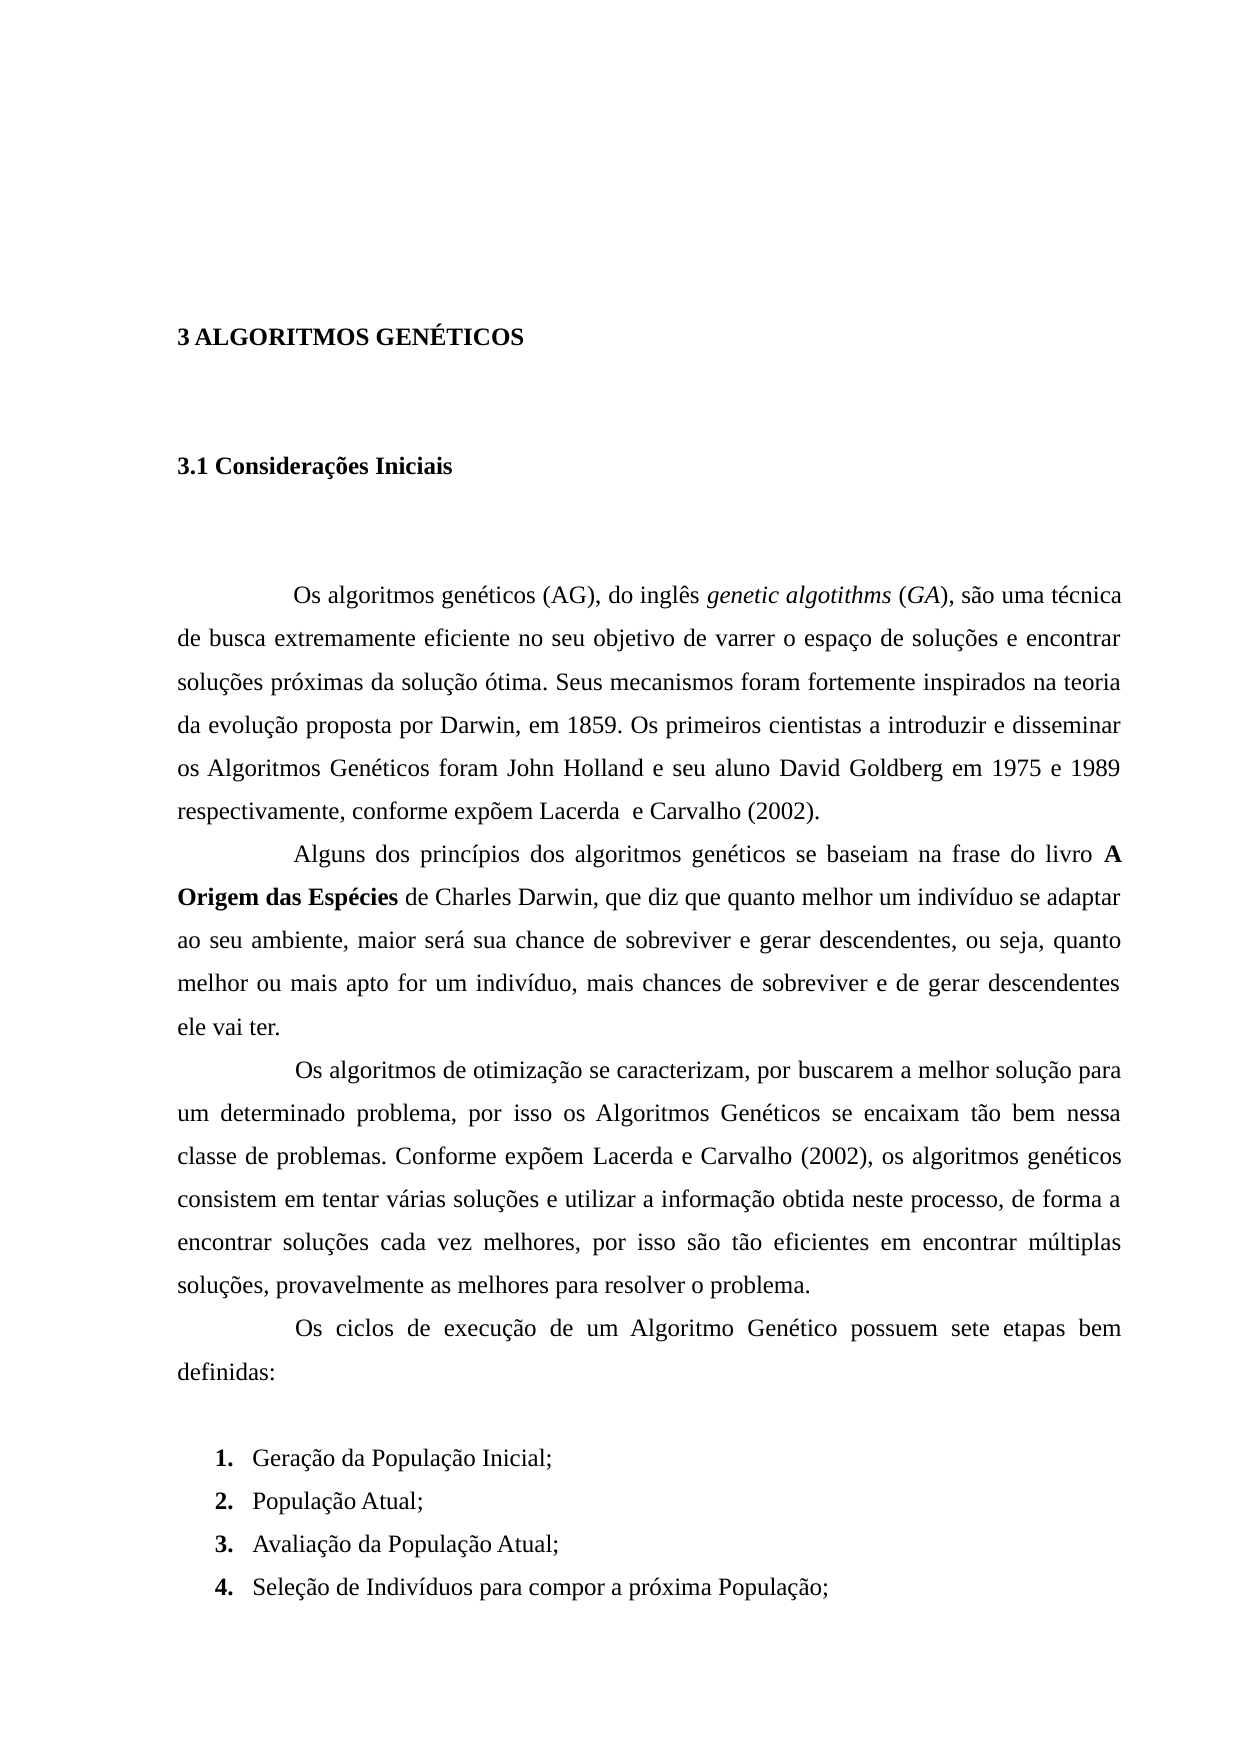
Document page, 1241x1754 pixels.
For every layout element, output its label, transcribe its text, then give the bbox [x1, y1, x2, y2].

text Os ciclos de execução de um Algoritmo Genético possuem sete etapas bem definidas: [177, 1313, 1122, 1385]
list Geração da População Inicial; [214, 1443, 1122, 1472]
text Os algoritmos genéticos (AG), do inglês genetic algotithms (GA), são uma técnica de busca extremamente eficiente no seu objetivo de varrer o espaço de soluções e encontrar soluções próximas da solução ótima. Seus mecanismos foram fortemente inspirados na teoria da evolução proposta por Darwin, em 1859. Os primeiros cientistas a introduzir e disseminar os Algoritmos Genéticos foram John Holland e seu aluno David Goldberg em 1975 e 1989 respectivamente, conforme expõem Lacerda e Carvalho (2002). [177, 580, 1122, 825]
text 3 ALGORITMOS GENÉTICOS [177, 322, 1122, 350]
list Avaliação da População Atual; [214, 1529, 1122, 1558]
list População Atual; [214, 1486, 1122, 1515]
text Alguns dos princípios dos algoritmos genéticos se baseiam na frase do livro A Origem das Espécies de Charles Darwin, que diz que quanto melhor um indivíduo se adaptar ao seu ambiente, maior será sua chance de sobreviver e gerar descendentes, ou seja, quanto melhor ou mais apto for um indivíduo, mais chances de sobreviver e de gerar descendentes ele vai ter. [177, 839, 1122, 1040]
text 3.1 Considerações Iniciais [177, 451, 1122, 480]
list Seleção de Indivíduos para compor a próxima População; [214, 1572, 1122, 1601]
text Os algoritmos de otimização se caracterizam, por buscarem a melhor solução para um determinado problema, por isso os Algoritmos Genéticos se encaixam tão bem nessa classe de problemas. Conforme expõem Lacerda e Carvalho (2002), os algoritmos genéticos consistem em tentar várias soluções e utilizar a informação obtida neste processo, de forma a encontrar soluções cada vez melhores, por isso são tão eficientes em encontrar múltiplas soluções, provavelmente as melhores para resolver o problema. [177, 1055, 1122, 1299]
